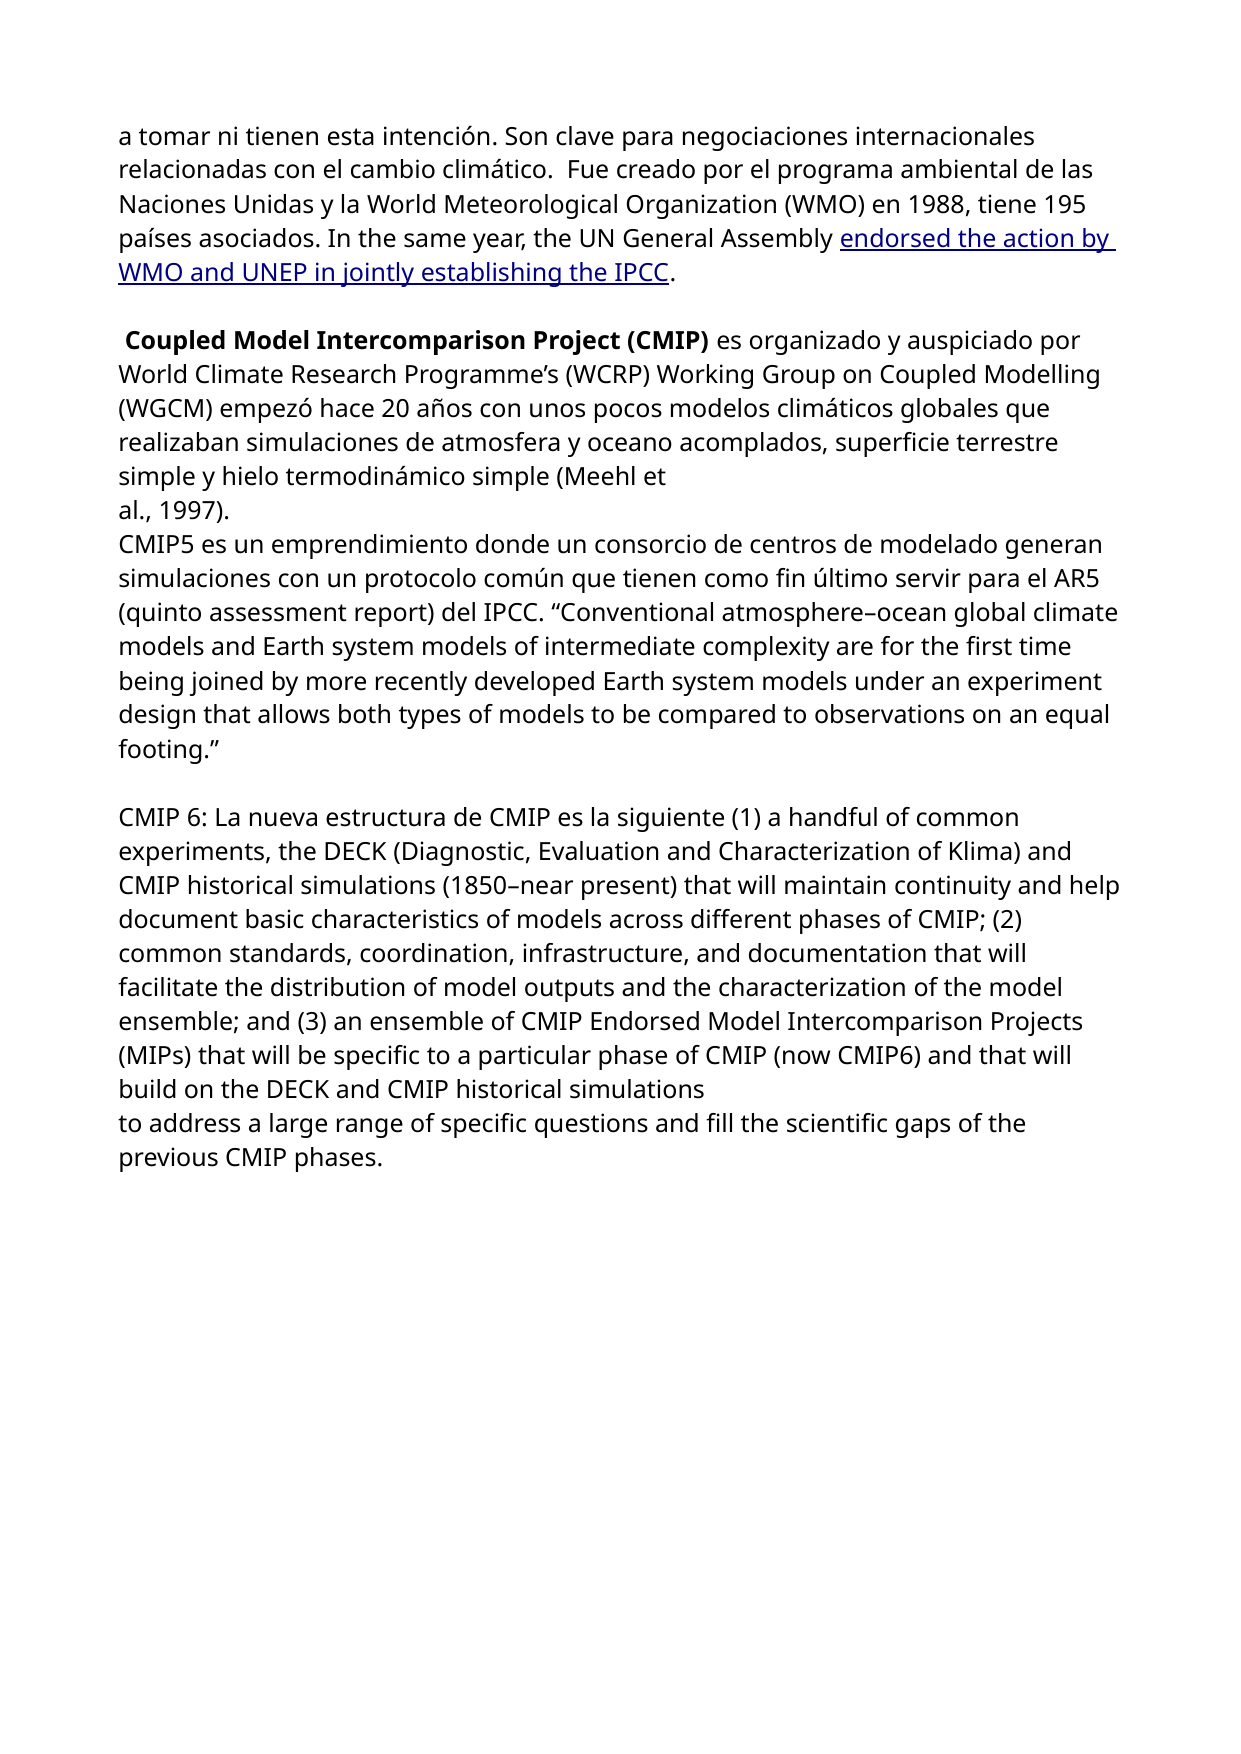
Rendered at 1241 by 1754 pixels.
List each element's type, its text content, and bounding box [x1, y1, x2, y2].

text al., 1997). [118, 493, 1122, 527]
text to address a large range of specific questions and fill the scientific gaps of the previous CMIP phases. [118, 1106, 1122, 1174]
text (WGCM) empezó hace 20 años con unos pocos modelos climáticos globales que realizaban simulaciones de atmosfera y oceano acomplados, superficie terrestre simple y hielo termodinámico simple (Meehl et [118, 391, 1122, 493]
text a tomar ni tienen esta intención. Son clave para negociaciones internacionales relacionadas con el cambio climático. Fue creado por el programa ambiental de las Naciones Unidas y la World Meteorological Organization (WMO) en 1988, tiene 195 países asociados. In the same year, the UN General Assembly endorsed the action by WMO and UNEP in jointly establishing the IPCC. [118, 118, 1122, 288]
text Coupled Model Intercomparison Project (CMIP) es organizado y auspiciado por World Climate Research Programme’s (WCRP) Working Group on Coupled Modelling [118, 322, 1122, 391]
text CMIP 6: La nueva estructura de CMIP es la siguiente (1) a handful of common experiments, the DECK (Diagnostic, Evaluation and Characterization of Klima) and CMIP historical simulations (1850–near present) that will maintain continuity and help document basic characteristics of models across different phases of CMIP; (2) common standards, coordination, infrastructure, and documentation that will facilitate the distribution of model outputs and the characterization of the model ensemble; and (3) an ensemble of CMIP Endorsed Model Intercomparison Projects (MIPs) that will be specific to a particular phase of CMIP (now CMIP6) and that will build on the DECK and CMIP historical simulations [118, 799, 1122, 1106]
text CMIP5 es un emprendimiento donde un consorcio de centros de modelado generan simulaciones con un protocolo común que tienen como fin último servir para el AR5 (quinto assessment report) del IPCC. “Conventional atmosphere–ocean global climate models and Earth system models of intermediate complexity are for the first time being joined by more recently developed Earth system models under an experiment design that allows both types of models to be compared to observations on an equal footing.” [118, 527, 1122, 765]
